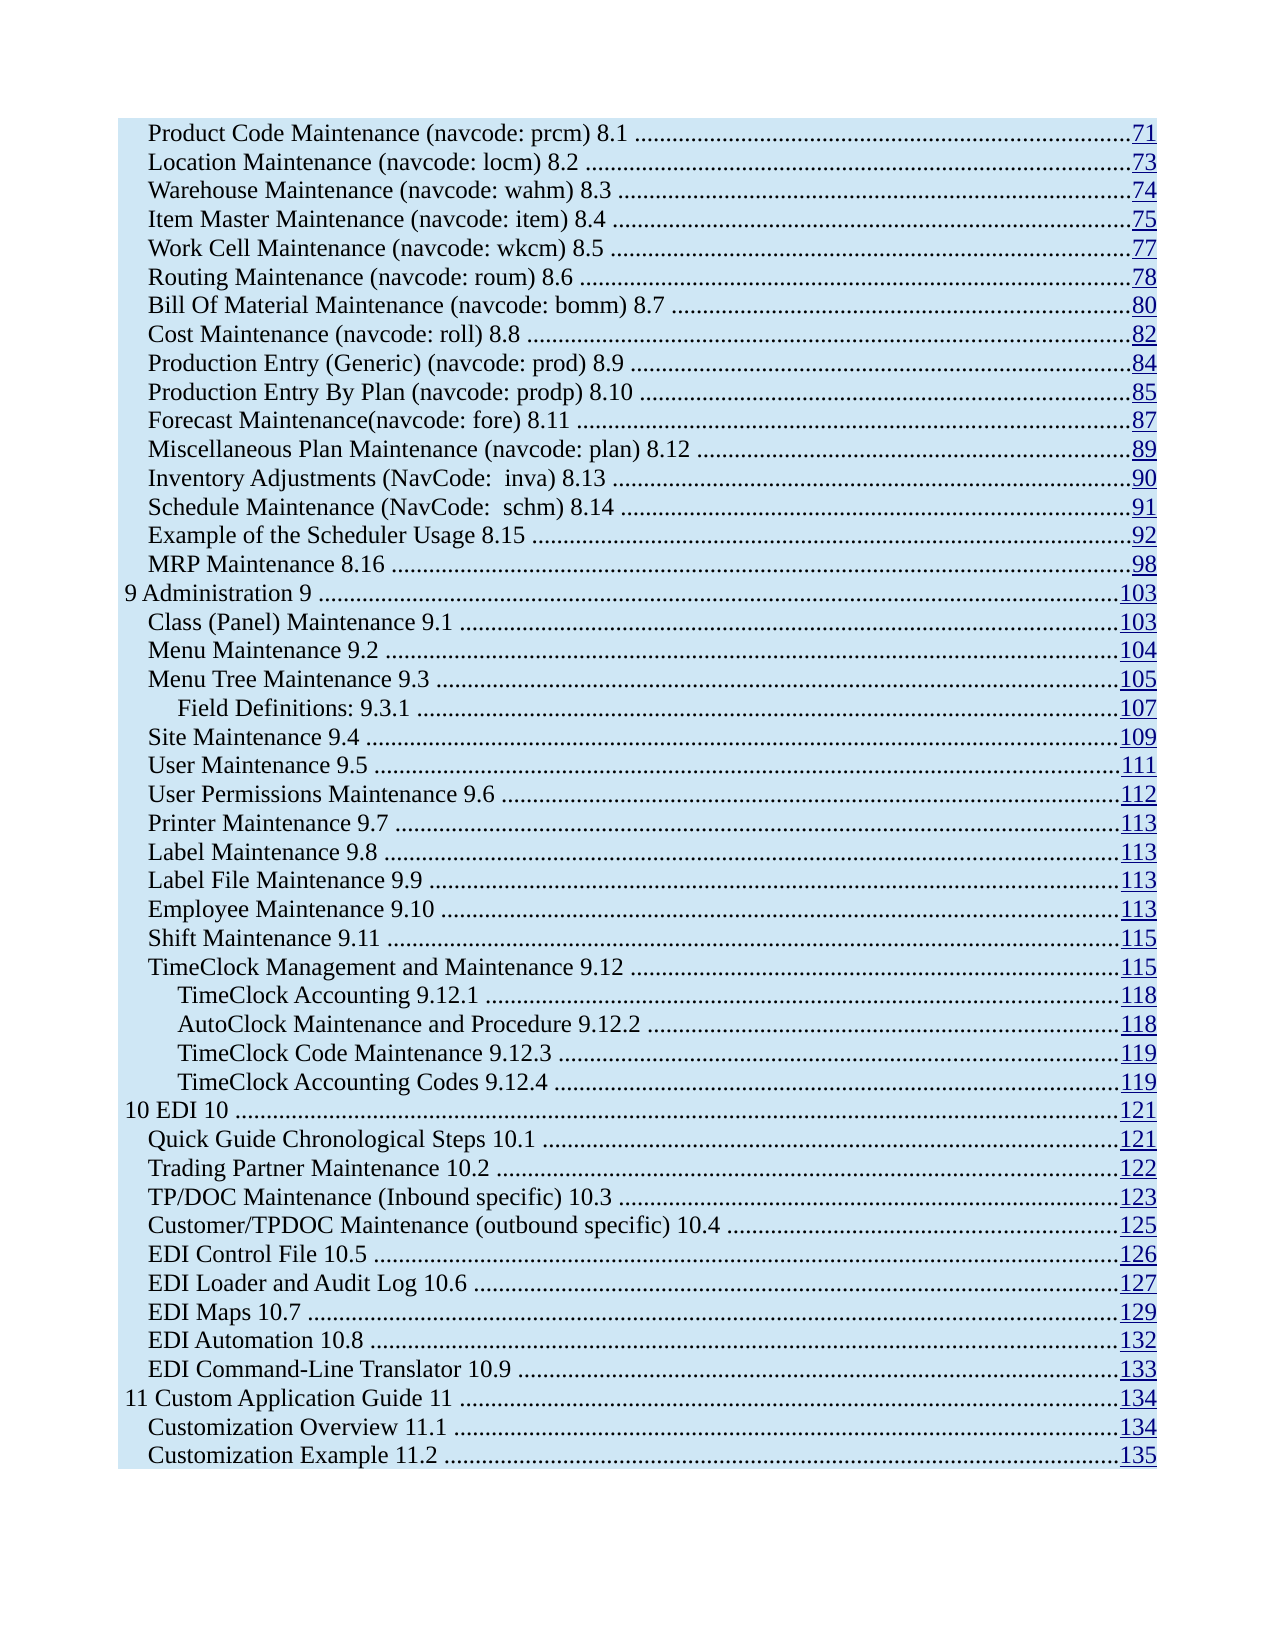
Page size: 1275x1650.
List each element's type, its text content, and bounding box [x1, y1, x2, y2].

text 10 EDI 10 121 [118, 1096, 1157, 1124]
text Warehouse Maintenance (navcode: wahm) 8.3 74 [148, 176, 1157, 204]
text Customer/TPDOC Maintenance (outbound specific) 10.4 125 [148, 1211, 1157, 1239]
text Production Entry (Generic) (navcode: prod) 8.9 84 [148, 348, 1157, 377]
text Customization Overview 11.1 134 [148, 1412, 1157, 1441]
text Example of the Scheduler Usage 8.15 92 [148, 521, 1157, 549]
text Production Entry By Plan (navcode: prodp) 8.10 85 [148, 377, 1157, 406]
text Miscellaneous Plan Maintenance (navcode: plan) 8.12 89 [148, 434, 1157, 463]
text EDI Automation 10.8 132 [148, 1326, 1157, 1354]
text Menu Tree Maintenance 9.3 105 [148, 664, 1157, 693]
text Customization Example 11.2 135 [148, 1441, 1157, 1469]
text TimeClock Code Maintenance 9.12.3 119 [177, 1038, 1157, 1067]
text EDI Loader and Audit Log 10.6 127 [148, 1268, 1157, 1297]
text Work Cell Maintenance (navcode: wkcm) 8.5 77 [148, 233, 1157, 262]
text Field Definitions: 9.3.1 107 [177, 693, 1157, 722]
text Shift Maintenance 9.11 115 [148, 923, 1157, 952]
text Label Maintenance 9.8 113 [148, 837, 1157, 866]
text TimeClock Management and Maintenance 9.12 115 [148, 952, 1157, 981]
text Item Master Maintenance (navcode: item) 8.4 75 [148, 204, 1157, 233]
text Inventory Adjustments (NavCode: inva) 8.13 90 [148, 463, 1157, 492]
text Site Maintenance 9.4 109 [148, 722, 1157, 751]
text Routing Maintenance (navcode: roum) 8.6 78 [148, 262, 1157, 291]
text User Maintenance 9.5 111 [148, 751, 1157, 779]
text Label File Maintenance 9.9 113 [148, 866, 1157, 894]
text User Permissions Maintenance 9.6 112 [148, 779, 1157, 808]
text MRP Maintenance 8.16 98 [148, 549, 1157, 578]
text Location Maintenance (navcode: locm) 8.2 73 [148, 147, 1157, 176]
text Product Code Maintenance (navcode: prcm) 8.1 71 [148, 118, 1157, 147]
text 9 Administration 9 103 [118, 578, 1157, 607]
text TimeClock Accounting Codes 9.12.4 119 [177, 1067, 1157, 1096]
text Schedule Maintenance (NavCode: schm) 8.14 91 [148, 492, 1157, 521]
text Trading Partner Maintenance 10.2 122 [148, 1153, 1157, 1182]
text Quick Guide Chronological Steps 10.1 121 [148, 1124, 1157, 1153]
text Employee Maintenance 9.10 113 [148, 894, 1157, 923]
text AutoClock Maintenance and Procedure 9.12.2 118 [177, 1009, 1157, 1038]
text 11 Custom Application Guide 11 134 [118, 1383, 1157, 1412]
text Bill Of Material Maintenance (navcode: bomm) 8.7 80 [148, 291, 1157, 319]
text EDI Control File 10.5 126 [148, 1239, 1157, 1268]
text EDI Command-Line Translator 10.9 133 [148, 1354, 1157, 1383]
text Class (Panel) Maintenance 9.1 103 [148, 607, 1157, 636]
text EDI Maps 10.7 129 [148, 1297, 1157, 1326]
text Printer Maintenance 9.7 113 [148, 808, 1157, 837]
text TP/DOC Maintenance (Inbound specific) 10.3 123 [148, 1182, 1157, 1211]
text TimeClock Accounting 9.12.1 118 [177, 981, 1157, 1009]
text Forecast Maintenance(navcode: fore) 8.11 87 [148, 406, 1157, 434]
text Menu Maintenance 9.2 104 [148, 636, 1157, 664]
text Cost Maintenance (navcode: roll) 8.8 82 [148, 319, 1157, 348]
